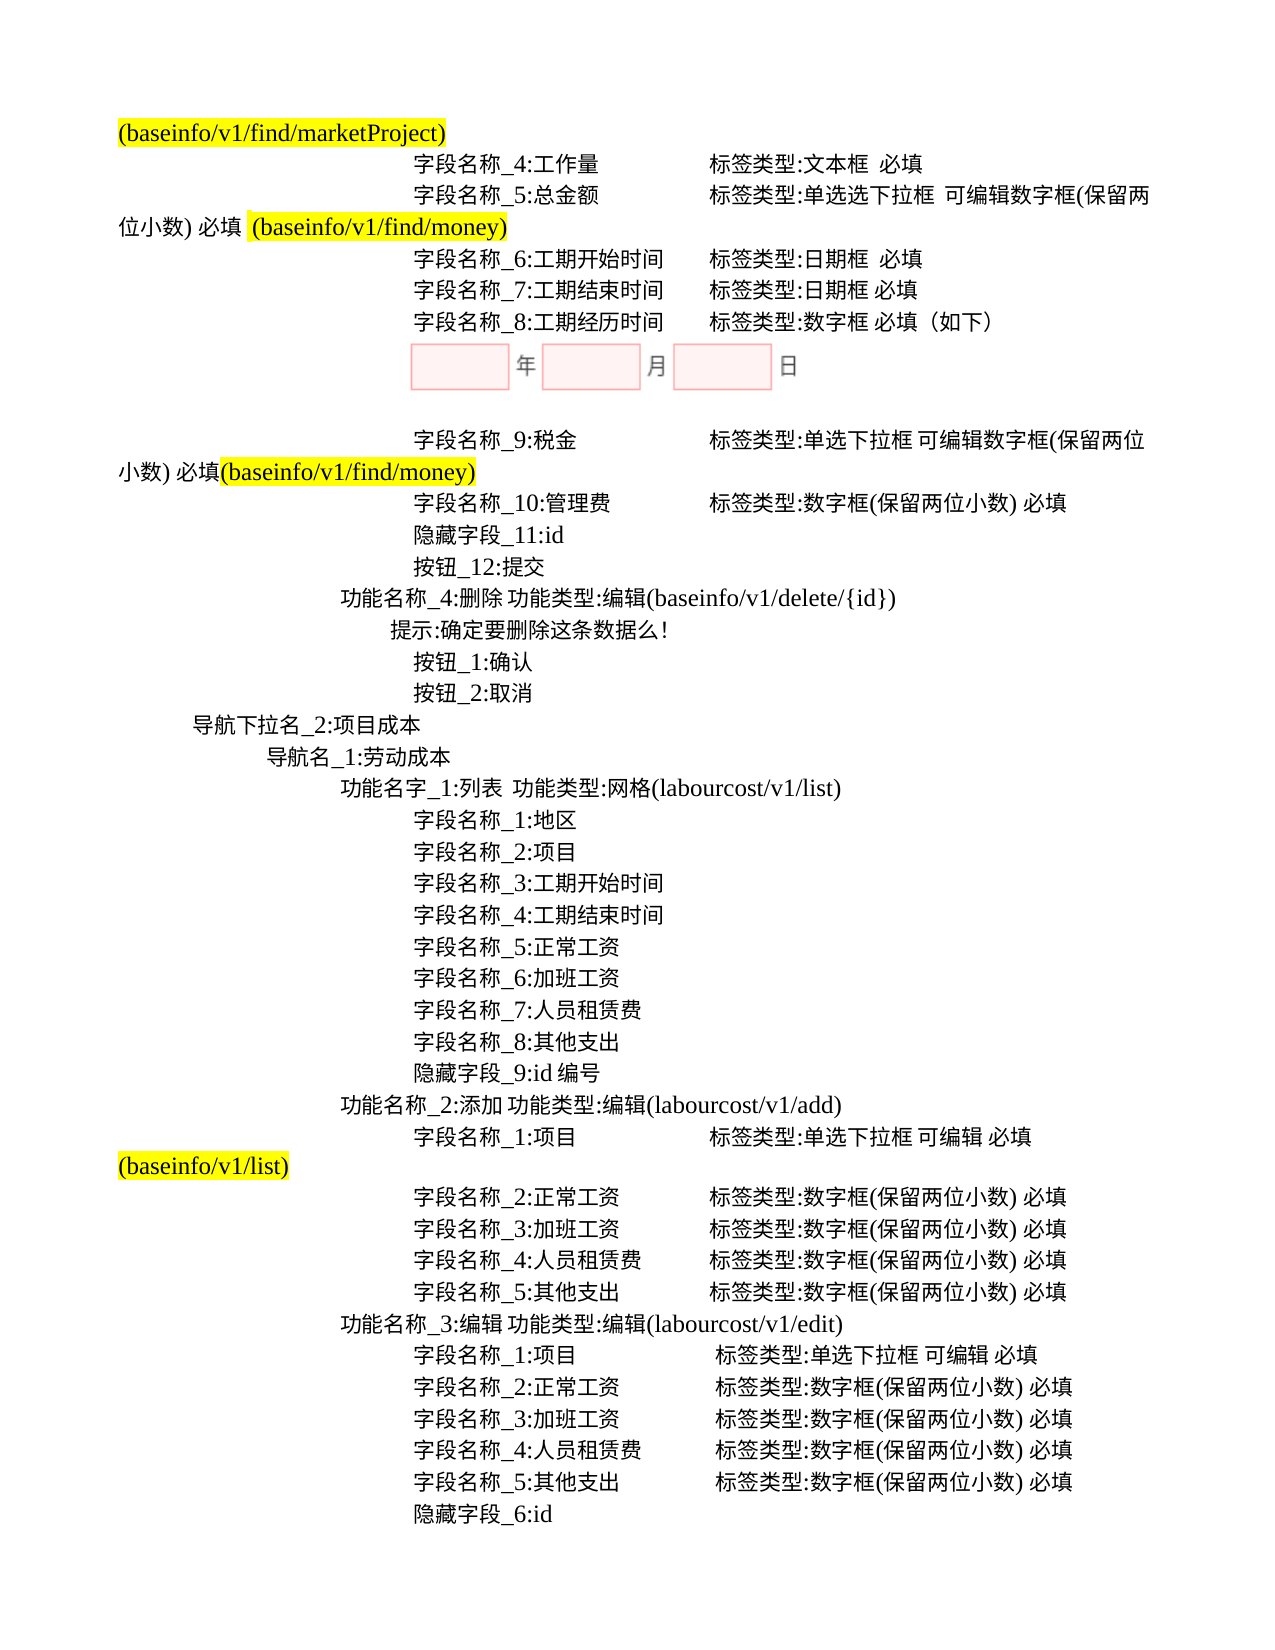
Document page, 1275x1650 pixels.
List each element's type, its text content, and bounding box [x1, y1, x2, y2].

text 字段名称_1:项目 标签类型:单选下拉框 可编辑 必填 [118, 1338, 1157, 1370]
text 导航名_1:劳动成本 [118, 740, 1157, 771]
picture [394, 336, 814, 403]
text 字段名称_6:加班工资 [118, 961, 1157, 993]
text 字段名称_7:工期结束时间 标签类型:日期框 必填 [118, 273, 1157, 305]
text 字段名称_1:项目 标签类型:单选下拉框 可编辑 必填 [118, 1120, 1157, 1151]
text 字段名称_4:人员租赁费 标签类型:数字框(保留两位小数) 必填 [118, 1433, 1157, 1465]
text (baseinfo/v1/find/marketProject) [118, 118, 1157, 147]
text 字段名称_3:加班工资 标签类型:数字框(保留两位小数) 必填 [118, 1402, 1157, 1433]
text 字段名称_1:地区 [118, 803, 1157, 835]
text 隐藏字段_11:id [118, 518, 1157, 550]
text 功能名字_1:列表 功能类型:网格(labourcost/v1/list) [118, 771, 1157, 803]
text 字段名称_8:工期经历时间 标签类型:数字框 必填（如下） [118, 305, 1157, 337]
text 字段名称_5:其他支出 标签类型:数字框(保留两位小数) 必填 [118, 1465, 1157, 1497]
text 字段名称_5:正常工资 [118, 930, 1157, 961]
text 字段名称_2:项目 [118, 835, 1157, 866]
text 字段名称_10:管理费 标签类型:数字框(保留两位小数) 必填 [118, 486, 1157, 518]
text 字段名称_2:正常工资 标签类型:数字框(保留两位小数) 必填 [118, 1180, 1157, 1212]
text 字段名称_4:工期结束时间 [118, 898, 1157, 930]
text 字段名称_5:总金额 标签类型:单选选下拉框 可编辑数字框(保留两位小数) 必填 (baseinfo/v1/find/money) [118, 178, 1157, 242]
text 功能名称_2:添加 功能类型:编辑(labourcost/v1/add) [118, 1088, 1157, 1120]
text 字段名称_2:正常工资 标签类型:数字框(保留两位小数) 必填 [118, 1370, 1157, 1402]
text 提示:确定要删除这条数据么！ [118, 613, 1157, 645]
text 字段名称_4:人员租赁费 标签类型:数字框(保留两位小数) 必填 [118, 1243, 1157, 1275]
text 字段名称_3:工期开始时间 [118, 866, 1157, 898]
text 功能名称_4:删除 功能类型:编辑(baseinfo/v1/delete/{id}) [118, 581, 1157, 613]
text 隐藏字段_9:id编号 [118, 1056, 1157, 1088]
text 字段名称_6:工期开始时间 标签类型:日期框 必填 [118, 242, 1157, 273]
text 按钮_1:确认 [118, 645, 1157, 676]
text 字段名称_9:税金 标签类型:单选下拉框 可编辑数字框(保留两位小数) 必填(baseinfo/v1/find/money) [118, 366, 1157, 486]
text 字段名称_8:其他支出 [118, 1025, 1157, 1056]
text 导航下拉名_2:项目成本 [118, 708, 1157, 740]
text 隐藏字段_6:id [118, 1497, 1157, 1528]
text 功能名称_3:编辑 功能类型:编辑(labourcost/v1/edit) [118, 1307, 1157, 1338]
text 字段名称_4:工作量 标签类型:文本框 必填 [118, 147, 1157, 178]
text (baseinfo/v1/list) [118, 1151, 1157, 1180]
text 字段名称_3:加班工资 标签类型:数字框(保留两位小数) 必填 [118, 1212, 1157, 1243]
text 字段名称_7:人员租赁费 [118, 993, 1157, 1025]
text 按钮_2:取消 [118, 676, 1157, 708]
text 按钮_12:提交 [118, 550, 1157, 581]
text 字段名称_5:其他支出 标签类型:数字框(保留两位小数) 必填 [118, 1275, 1157, 1307]
